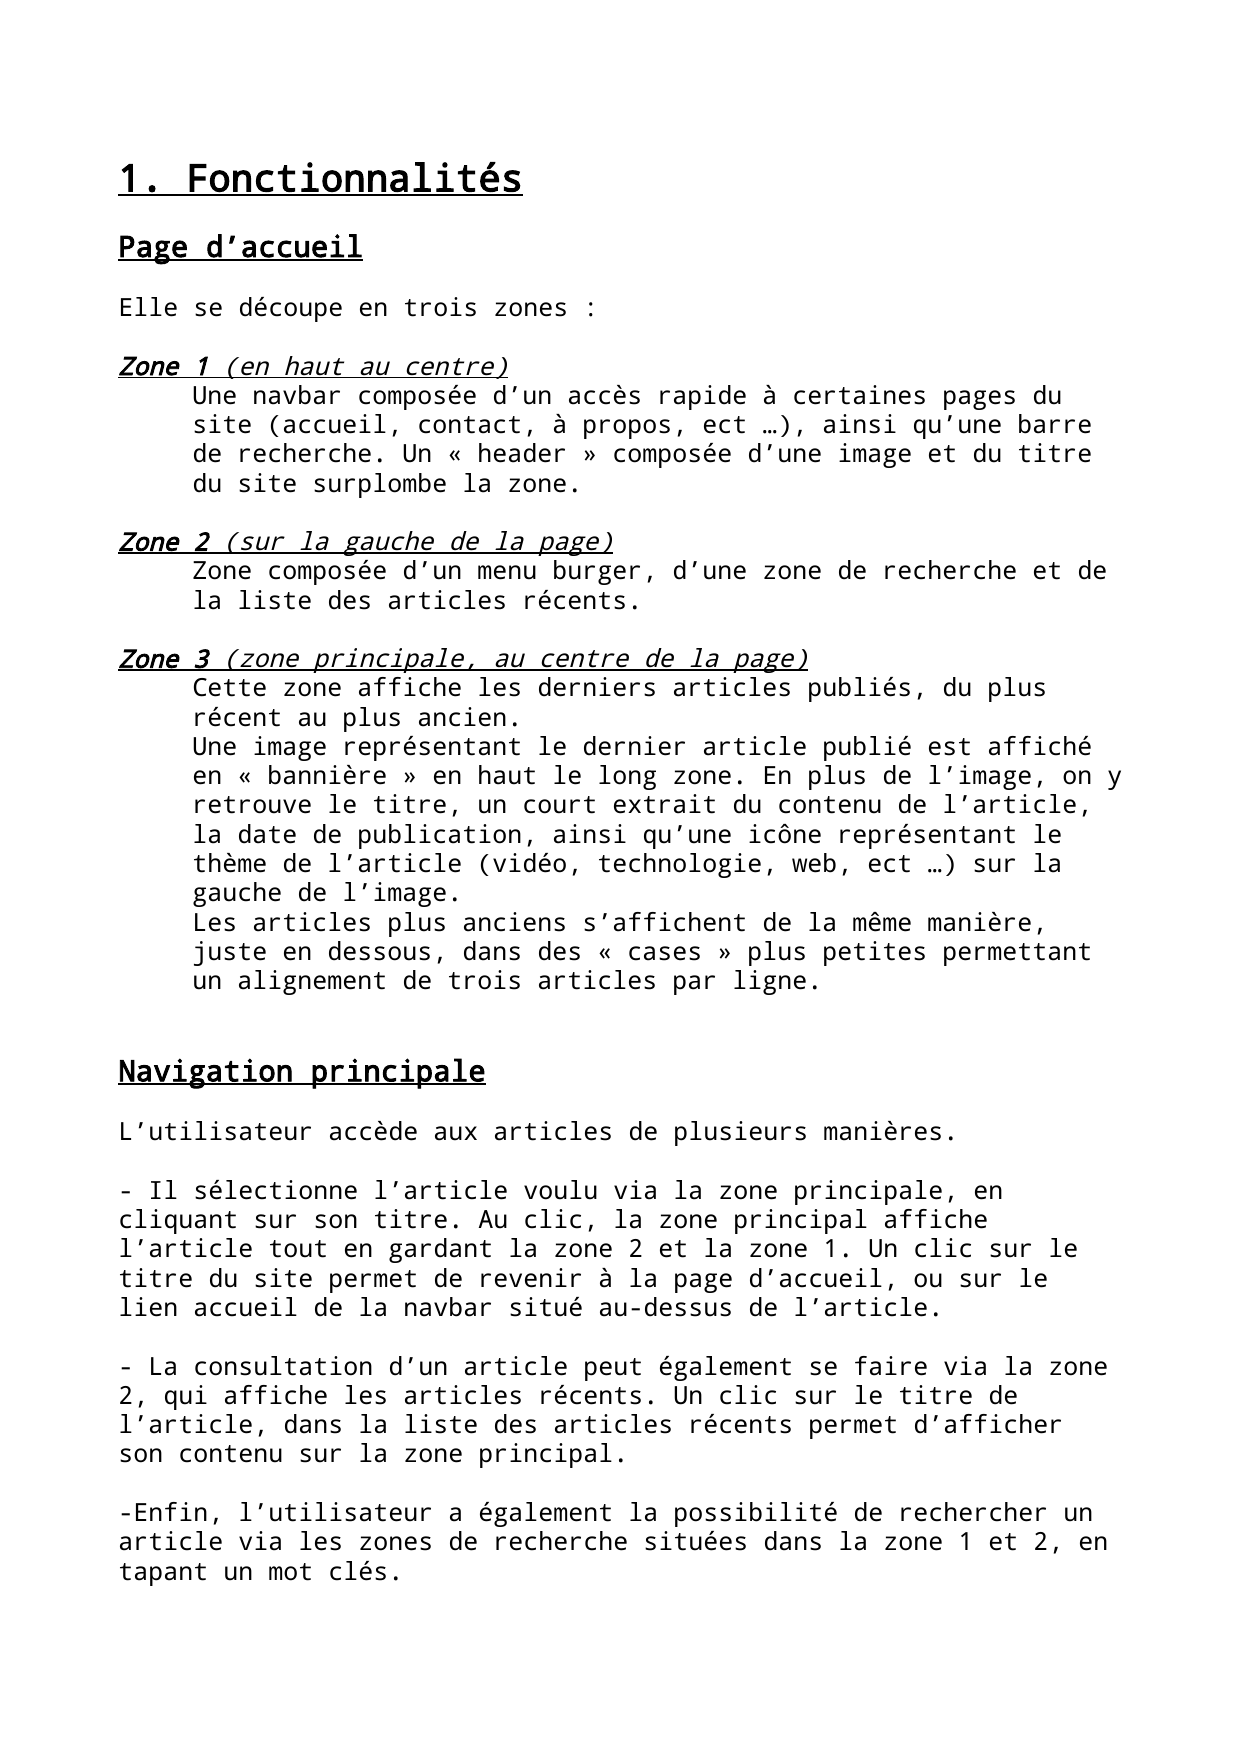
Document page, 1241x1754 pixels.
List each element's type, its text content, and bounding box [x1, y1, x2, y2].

text Elle se découpe en trois zones : [118, 293, 1122, 322]
text Navigation principale [118, 1054, 1122, 1088]
text - La consultation d’un article peut également se faire via la zone 2, qui affiche les articles récents. Un clic sur le titre de l’article, dans la liste des articles récents permet d’afficher son contenu sur la zone principal. [118, 1352, 1122, 1469]
text Une image représentant le dernier article publié est affiché en « bannière » en haut le long zone. En plus de l’image, on y retrouve le titre, un court extrait du contenu de l’article, la date de publication, ainsi qu’une icône représentant le thème de l’article (vidéo, technologie, web, ect …) sur la gauche de l’image. [192, 732, 1122, 908]
text Zone 1 (en haut au centre) [118, 352, 1122, 381]
text 1. Fonctionnalités [118, 156, 1122, 200]
text - Il sélectionne l’article voulu via la zone principale, en cliquant sur son titre. Au clic, la zone principal affiche l’article tout en gardant la zone 2 et la zone 1. Un clic sur le titre du site permet de revenir à la page d’accueil, ou sur le lien accueil de la navbar situé au-dessus de l’article. [118, 1176, 1122, 1322]
text Zone composée d’un menu burger, d’une zone de recherche et de la liste des articles récents. [192, 557, 1122, 615]
text Zone 3 (zone principale, au centre de la page) [118, 644, 1122, 674]
text L’utilisateur accède aux articles de plusieurs manières. [118, 1118, 1122, 1147]
text Page d’accueil [118, 230, 1122, 264]
text Les articles plus anciens s’affichent de la même manière, juste en dessous, dans des « cases » plus petites permettant un alignement de trois articles par ligne. [192, 908, 1122, 996]
text Zone 2 (sur la gauche de la page) [118, 527, 1122, 557]
text Une navbar composée d’un accès rapide à certaines pages du site (accueil, contact, à propos, ect …), ainsi qu’une barre de recherche. Un « header » composée d’une image et du titre du site surplombe la zone. [192, 381, 1122, 498]
text Cette zone affiche les derniers articles publiés, du plus récent au plus ancien. [192, 674, 1122, 732]
text -Enfin, l’utilisateur a également la possibilité de rechercher un article via les zones de recherche situées dans la zone 1 et 2, en tapant un mot clés. [118, 1498, 1122, 1586]
